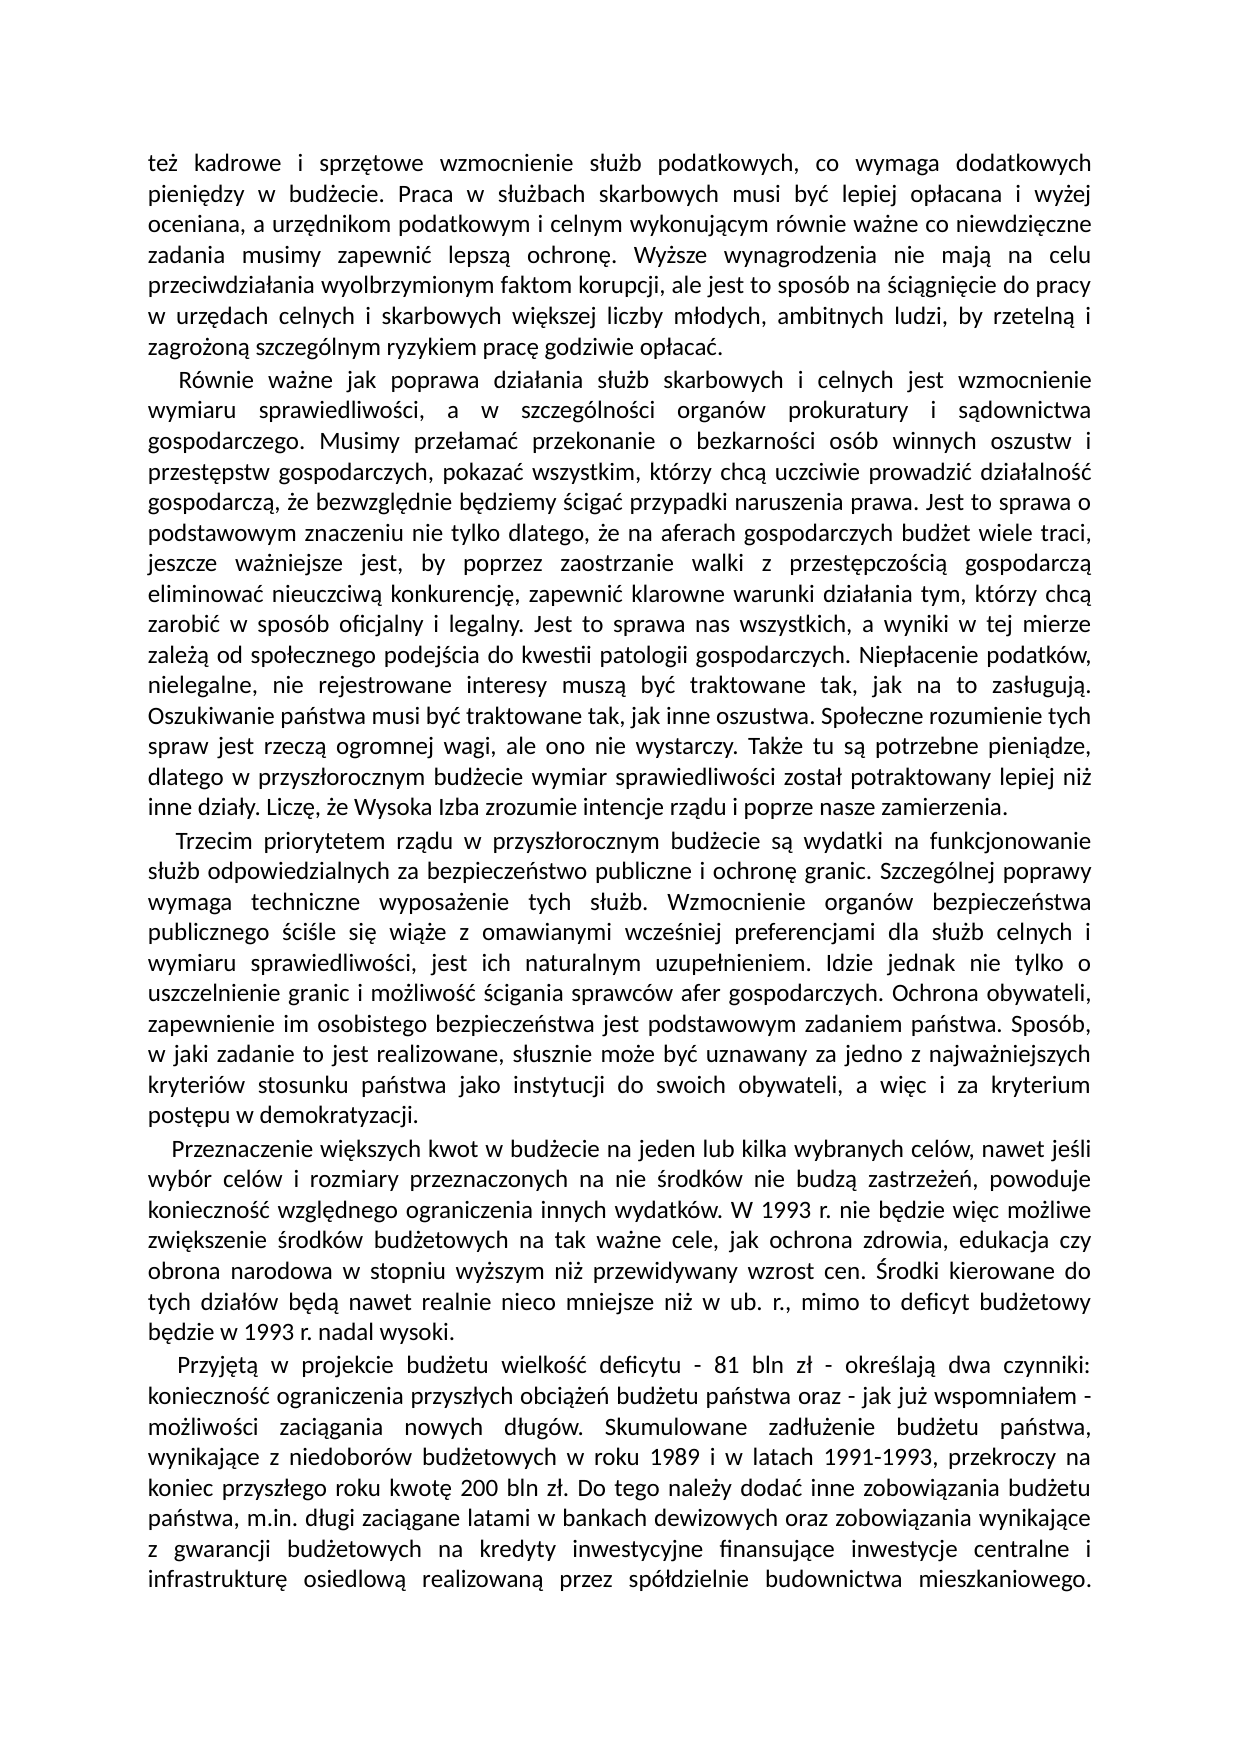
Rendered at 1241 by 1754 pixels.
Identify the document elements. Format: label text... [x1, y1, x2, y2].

text Równie ważne jak poprawa działania służb skarbowych i celnych jest wzmocnienie wymiaru sprawiedliwości, a w szczególności organów prokuratury i sądownictwa gospodarczego. Musimy przełamać przekonanie o bezkarności osób winnych oszustw i przestępstw gospodarczych, pokazać wszystkim, którzy chcą uczciwie prowadzić działalność gospodarczą, że bezwzględnie będziemy ścigać przypadki naruszenia prawa. Jest to sprawa o podstawowym znaczeniu nie tylko dlatego, że na aferach gospodarczych budżet wiele traci, jeszcze ważniejsze jest, by poprzez zaostrzanie walki z przestępczością gospodarczą eliminować nieuczciwą konkurencję, zapewnić klarowne warunki działania tym, którzy chcą zarobić w sposób oficjalny i legalny. Jest to sprawa nas wszystkich, a wyniki w tej mierze zależą od społecznego podejścia do kwestii patologii gospodarczych. Niepłacenie podatków, nielegalne, nie rejestrowane interesy muszą być traktowane tak, jak na to zasługują. Oszukiwanie państwa musi być traktowane tak, jak inne oszustwa. Społeczne rozumienie tych spraw jest rzeczą ogromnej wagi, ale ono nie wystarczy. Także tu są potrzebne pieniądze, dlatego w przyszłorocznym budżecie wymiar sprawiedliwości został potraktowany lepiej niż inne działy. Liczę, że Wysoka Izba zrozumie intencje rządu i poprze nasze zamierzenia. [148, 364, 1093, 822]
text Przyjętą w projekcie budżetu wielkość deficytu - 81 bln zł - określają dwa czynniki: konieczność ograniczenia przyszłych obciążeń budżetu państwa oraz - jak już wspomniałem - możliwości zaciągania nowych długów. Skumulowane zadłużenie budżetu państwa, wynikające z niedoborów budżetowych w roku 1989 i w latach 1991-1993, przekroczy na koniec przyszłego roku kwotę 200 bln zł. Do tego należy dodać inne zobowiązania budżetu państwa, m.in. długi zaciągane latami w bankach dewizowych oraz zobowiązania wynikające z gwarancji budżetowych na kredyty inwestycyjne finansujące inwestycje centralne i infrastrukturę osiedlową realizowaną przez spółdzielnie budownictwa mieszkaniowego. [148, 1349, 1093, 1594]
text też kadrowe i sprzętowe wzmocnienie służb podatkowych, co wymaga dodatkowych pieniędzy w budżecie. Praca w służbach skarbowych musi być lepiej opłacana i wyżej oceniana, a urzędnikom podatkowym i celnym wykonującym równie ważne co niewdzięczne zadania musimy zapewnić lepszą ochronę. Wyższe wynagrodzenia nie mają na celu przeciwdziałania wyolbrzymionym faktom korupcji, ale jest to sposób na ściągnięcie do pracy w urzędach celnych i skarbowych większej liczby młodych, ambitnych ludzi, by rzetelną i zagrożoną szczególnym ryzykiem pracę godziwie opłacać. [148, 148, 1093, 361]
text Trzecim priorytetem rządu w przyszłorocznym budżecie są wydatki na funkcjonowanie służb odpowiedzialnych za bezpieczeństwo publiczne i ochronę granic. Szczególnej poprawy wymaga techniczne wyposażenie tych służb. Wzmocnienie organów bezpieczeństwa publicznego ściśle się wiąże z omawianymi wcześniej preferencjami dla służb celnych i wymiaru sprawiedliwości, jest ich naturalnym uzupełnieniem. Idzie jednak nie tylko o uszczelnienie granic i możliwość ścigania sprawców afer gospodarczych. Ochrona obywateli, zapewnienie im osobistego bezpieczeństwa jest podstawowym zadaniem państwa. Sposób, w jaki zadanie to jest realizowane, słusznie może być uznawany za jedno z najważniejszych kryteriów stosunku państwa jako instytucji do swoich obywateli, a więc i za kryterium postępu w demokratyzacji. [148, 825, 1093, 1130]
text Przeznaczenie większych kwot w budżecie na jeden lub kilka wybranych celów, nawet jeśli wybór celów i rozmiary przeznaczonych na nie środków nie budzą zastrzeżeń, powoduje konieczność względnego ograniczenia innych wydatków. W 1993 r. nie będzie więc możliwe zwiększenie środków budżetowych na tak ważne cele, jak ochrona zdrowia, edukacja czy obrona narodowa w stopniu wyższym niż przewidywany wzrost cen. Środki kierowane do tych działów będą nawet realnie nieco mniejsze niż w ub. r., mimo to deficyt budżetowy będzie w 1993 r. nadal wysoki. [148, 1133, 1093, 1347]
